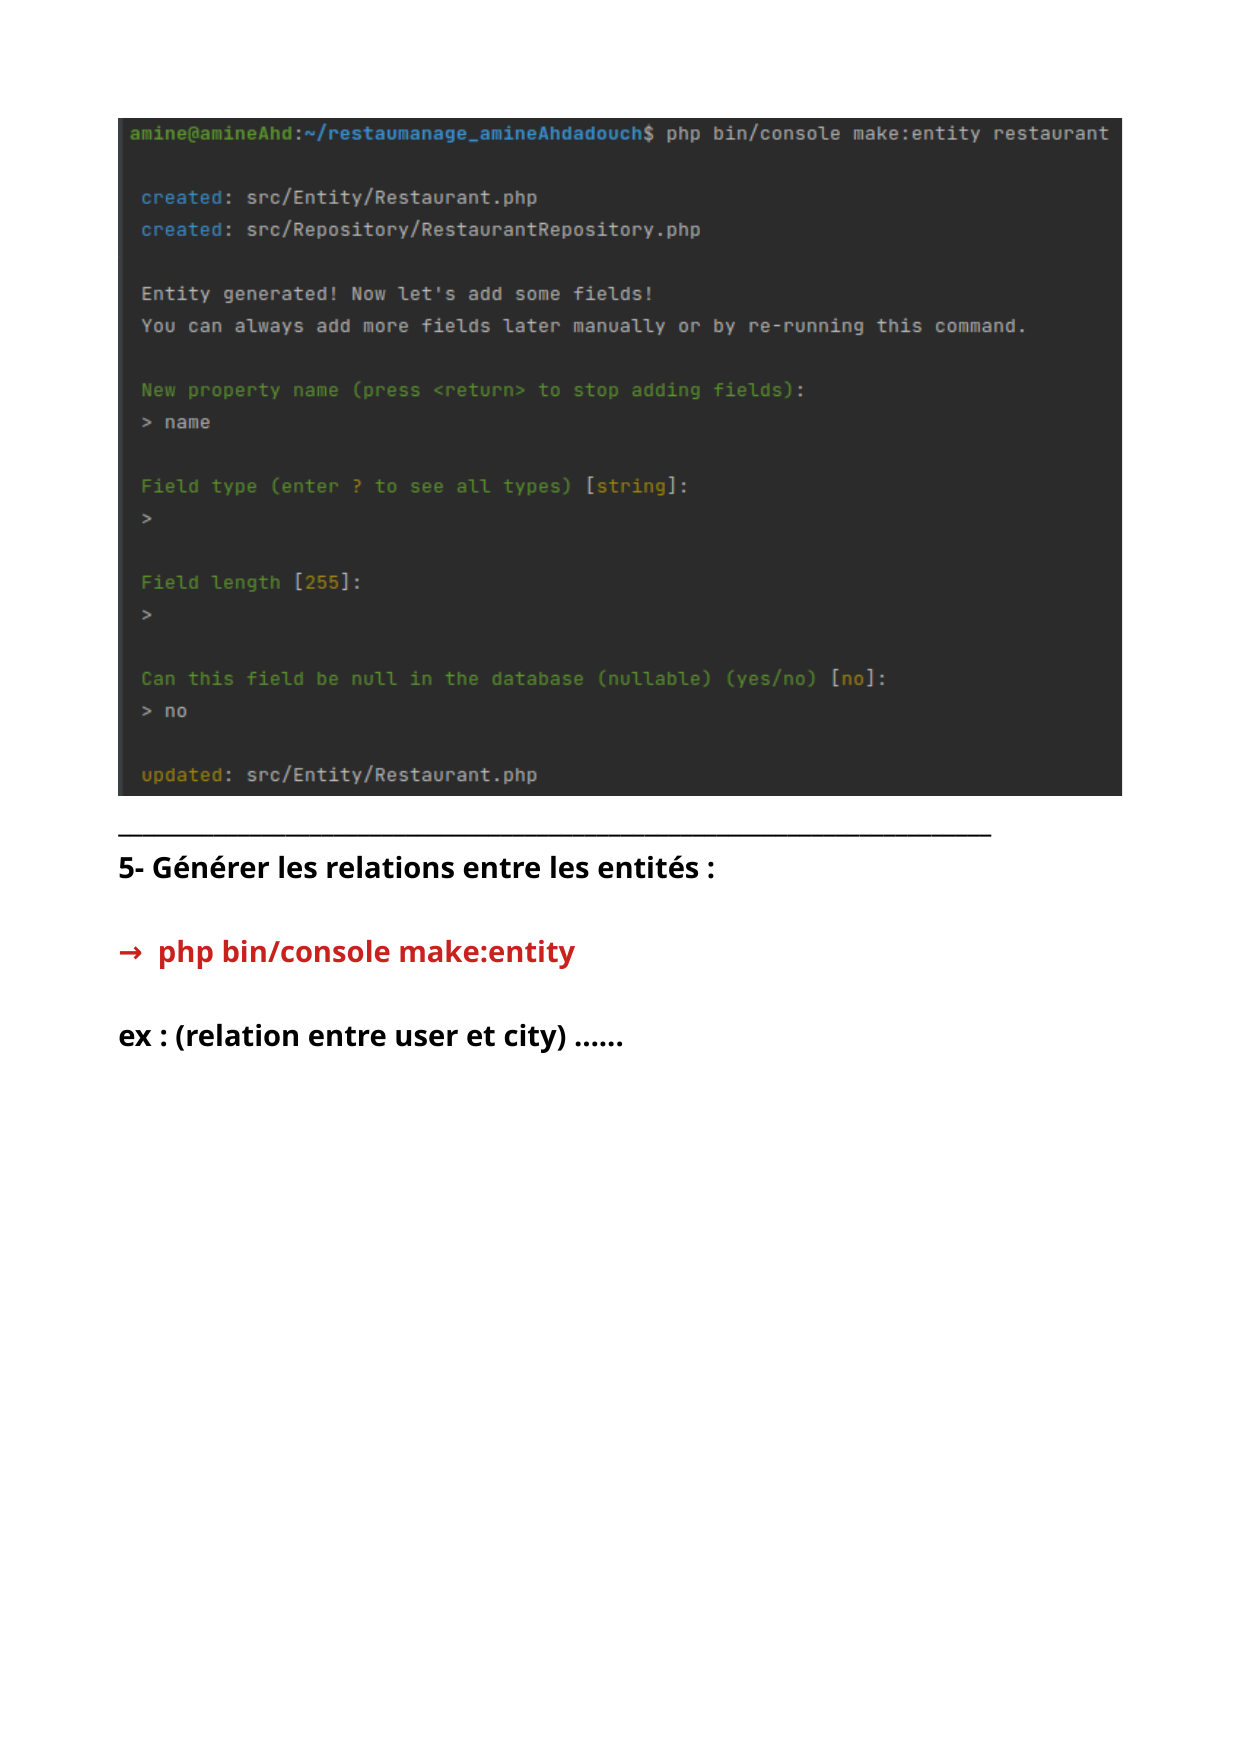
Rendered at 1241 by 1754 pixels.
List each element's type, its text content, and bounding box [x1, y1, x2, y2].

picture [118, 118, 1123, 796]
text ex : (relation entre user et city) …... [118, 1016, 1122, 1055]
text → php bin/console make:entity [118, 931, 1122, 971]
text 5- Générer les relations entre les entités : [118, 847, 1122, 887]
text _________________________________________________________________________ [118, 796, 1122, 841]
